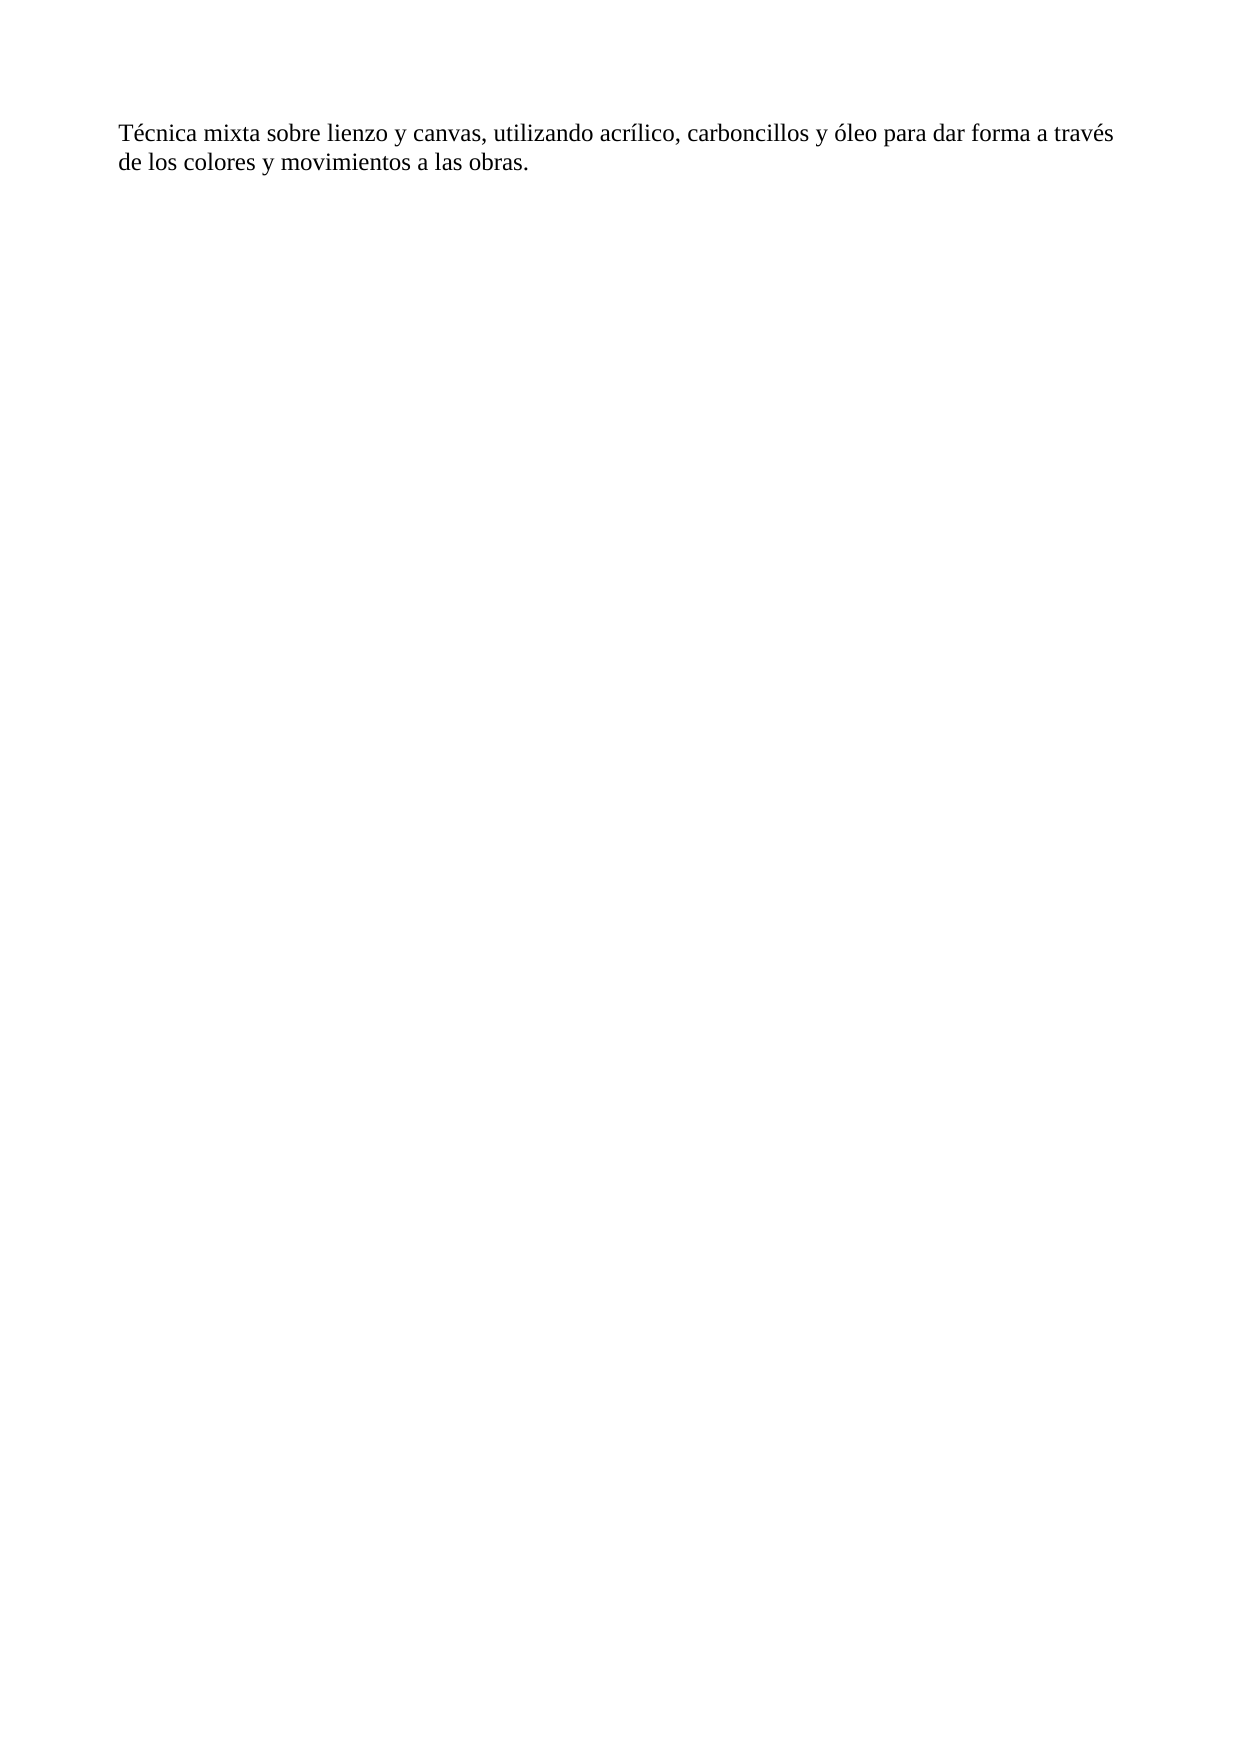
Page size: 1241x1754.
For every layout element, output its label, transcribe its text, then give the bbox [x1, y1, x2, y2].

text Técnica mixta sobre lienzo y canvas, utilizando acrílico, carboncillos y óleo para dar forma a través de los colores y movimientos a las obras. [118, 118, 1122, 176]
